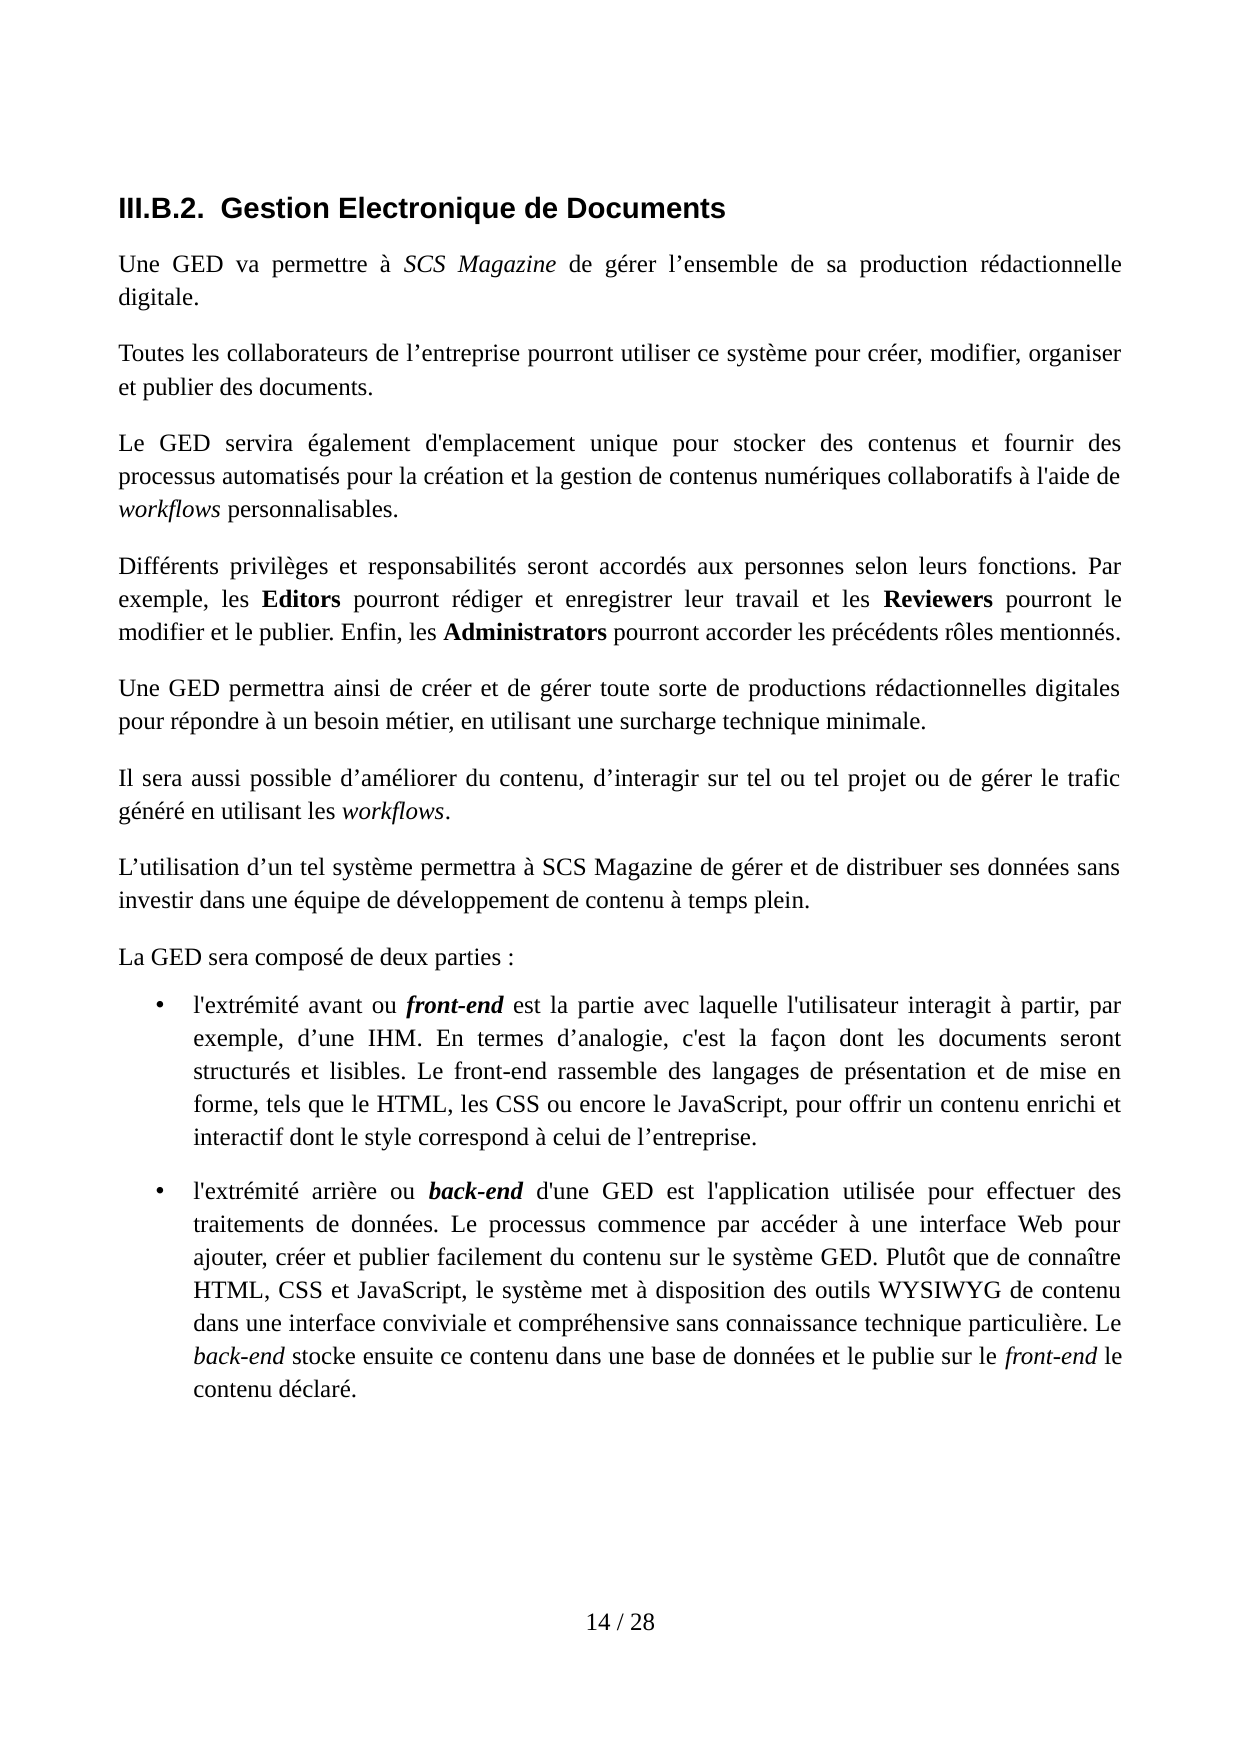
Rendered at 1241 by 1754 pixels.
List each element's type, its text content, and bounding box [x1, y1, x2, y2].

list l'extrémité arrière ou back-end d'une GED est l'application utilisée pour effectuer des traitements de données. Le processus commence par accéder à une interface Web pour ajouter, créer et publier facilement du contenu sur le système GED. Plutôt que de connaître HTML, CSS et JavaScript, le système met à disposition des outils WYSIWYG de contenu dans une interface conviviale et compréhensive sans connaissance technique particulière. Le back-end stocke ensuite ce contenu dans une base de données et le publie sur le front-end le contenu déclaré. [156, 1176, 1122, 1403]
text La GED sera composé de deux parties : [118, 942, 1122, 971]
list l'extrémité avant ou front-end est la partie avec laquelle l'utilisateur interagit à partir, par exemple, d’une IHM. En termes d’analogie, c'est la façon dont les documents seront structurés et lisibles. Le front-end rassemble des langages de présentation et de mise en forme, tels que le HTML, les CSS ou encore le JavaScript, pour offrir un contenu enrichi et interactif dont le style correspond à celui de l’entreprise. [156, 990, 1122, 1151]
text Une GED permettra ainsi de créer et de gérer toute sorte de productions rédactionnelles digitales pour répondre à un besoin métier, en utilisant une surcharge technique minimale. [118, 673, 1122, 735]
subtitle Gestion Electronique de Documents [118, 191, 1122, 225]
text Toutes les collaborateurs de l’entreprise pourront utiliser ce système pour créer, modifier, organiser et publier des documents. [118, 338, 1122, 400]
text Une GED va permettre à SCS Magazine de gérer l’ensemble de sa production rédactionnelle digitale. [118, 249, 1122, 311]
text Différents privilèges et responsabilités seront accordés aux personnes selon leurs fonctions. Par exemple, les Editors pourront rédiger et enregistrer leur travail et les Reviewers pourront le modifier et le publier. Enfin, les Administrators pourront accorder les précédents rôles mentionnés. [118, 551, 1122, 646]
text Le GED servira également d'emplacement unique pour stocker des contenus et fournir des processus automatisés pour la création et la gestion de contenus numériques collaboratifs à l'aide de workflows personnalisables. [118, 428, 1122, 523]
text Il sera aussi possible d’améliorer du contenu, d’interagir sur tel ou tel projet ou de gérer le trafic généré en utilisant les workflows. [118, 763, 1122, 825]
text L’utilisation d’un tel système permettra à SCS Magazine de gérer et de distribuer ses données sans investir dans une équipe de développement de contenu à temps plein. [118, 852, 1122, 914]
